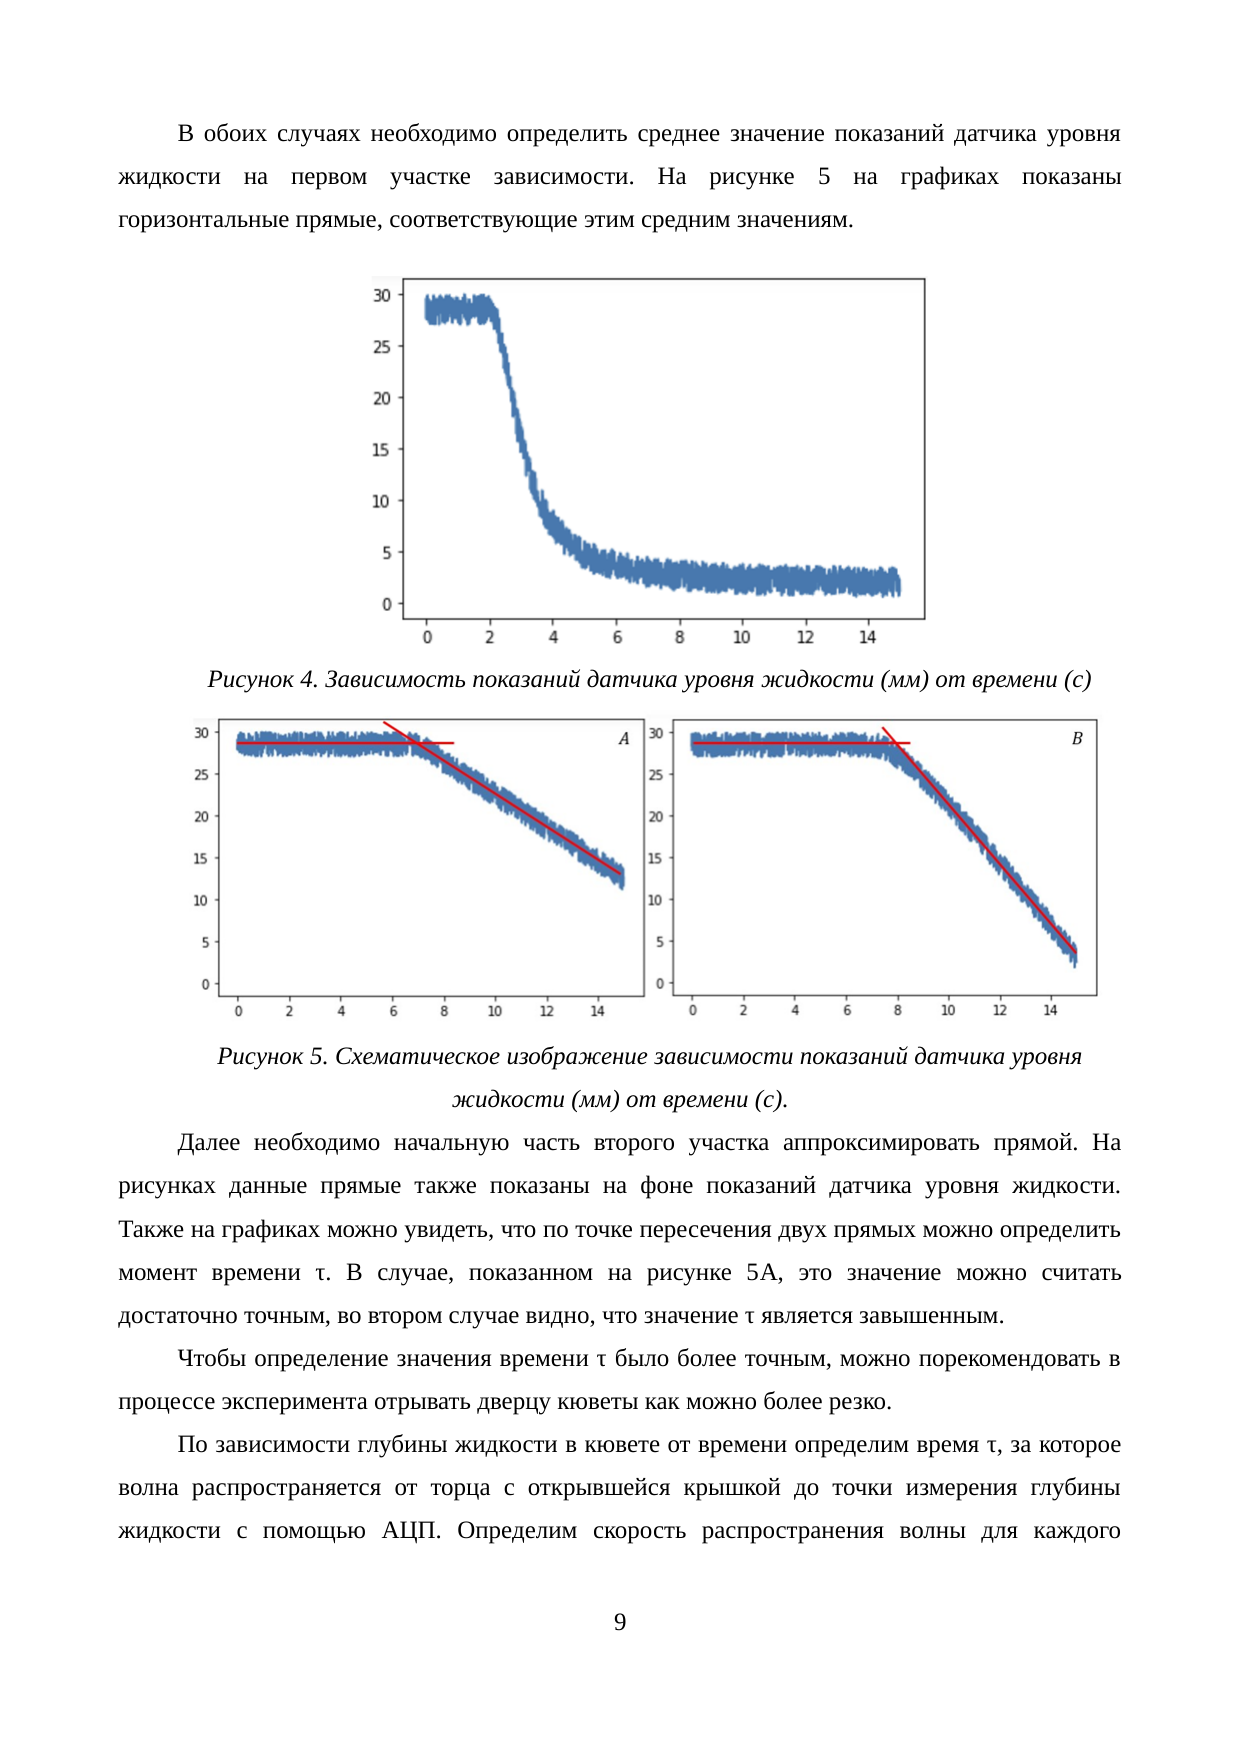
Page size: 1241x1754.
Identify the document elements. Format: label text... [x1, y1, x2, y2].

picture [188, 707, 1111, 1027]
text Рисунок 4. Зависимость показаний датчика уровня жидкости (мм) от времени (с) [118, 664, 1122, 693]
text В обоих случаях необходимо определить среднее значение показаний датчика уровня жидкости на первом участке зависимости. На рисунке 5 на графиках показаны горизонтальные прямые, соответствующие этим средним значениям. [118, 118, 1122, 233]
picture [371, 276, 928, 651]
text По зависимости глубины жидкости в кювете от времени определим время τ, за которое волна распространяется от торца с открывшейся крышкой до точки измерения глубины жидкости с помощью АЦП. Определим скорость распространения волны для каждого [118, 1429, 1122, 1544]
text Рисунок 5. Схематическое изображение зависимости показаний датчика уровня жидкости (мм) от времени (с). [118, 1041, 1122, 1113]
text Чтобы определение значения времени τ было более точным, можно порекомендовать в процессе эксперимента отрывать дверцу кюветы как можно более резко. [118, 1343, 1122, 1415]
text Далее необходимо начальную часть второго участка аппроксимировать прямой. На рисунках данные прямые также показаны на фоне показаний датчика уровня жидкости. Также на графиках можно увидеть, что по точке пересечения двух прямых можно определить момент времени τ. В случае, показанном на рисунке 5A, это значение можно считать достаточно точным, во втором случае видно, что значение τ является завышенным. [118, 1127, 1122, 1329]
